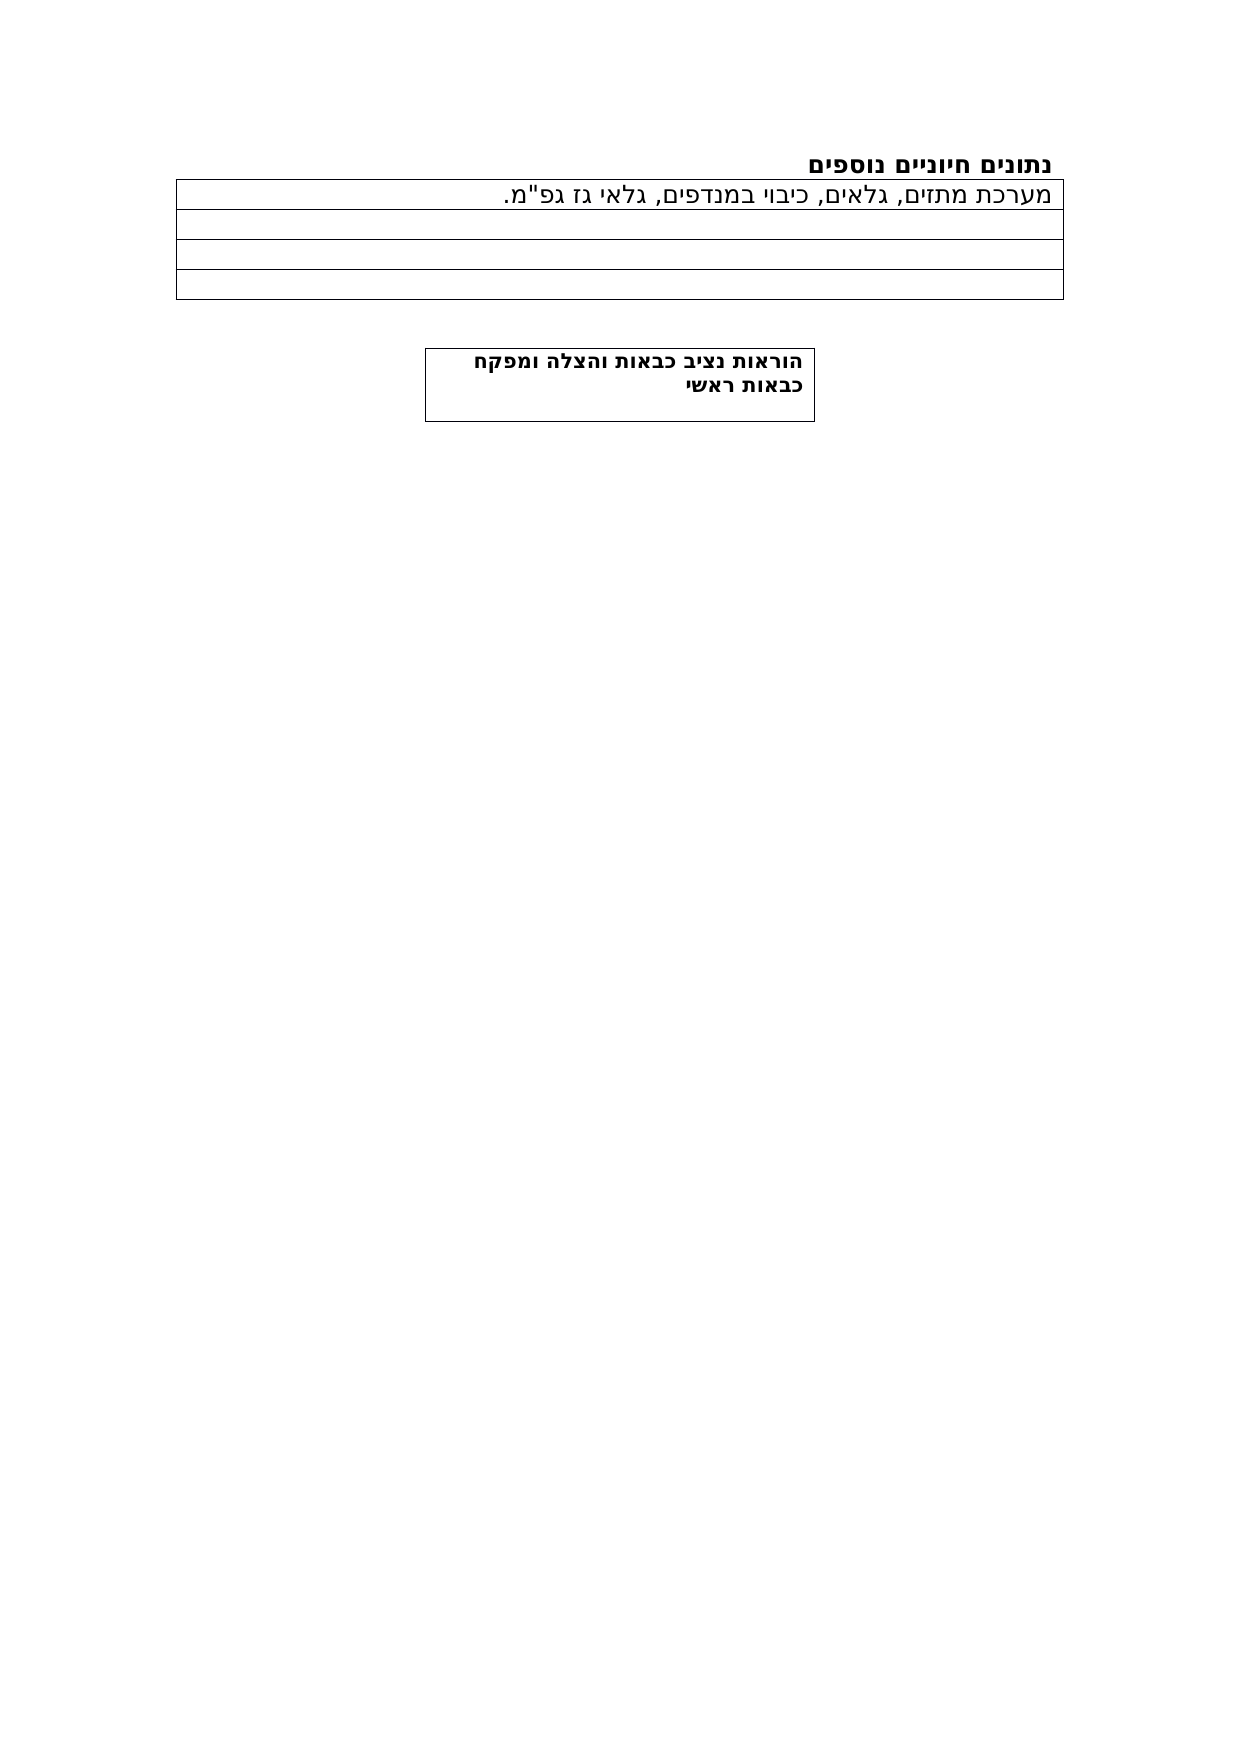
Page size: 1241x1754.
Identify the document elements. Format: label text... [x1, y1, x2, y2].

table_cell [177, 270, 1063, 299]
text נתונים חיוניים נוספים [187, 150, 1053, 179]
table_cell [177, 210, 1063, 239]
table_cell [177, 240, 1063, 269]
table_header מערכת מתזים, גלאים, כיבוי במנדפים, גלאי גז גפ"מ. [177, 180, 1063, 209]
table_header הוראות נציב כבאות והצלה ומפקח כבאות ראשי [426, 349, 814, 421]
